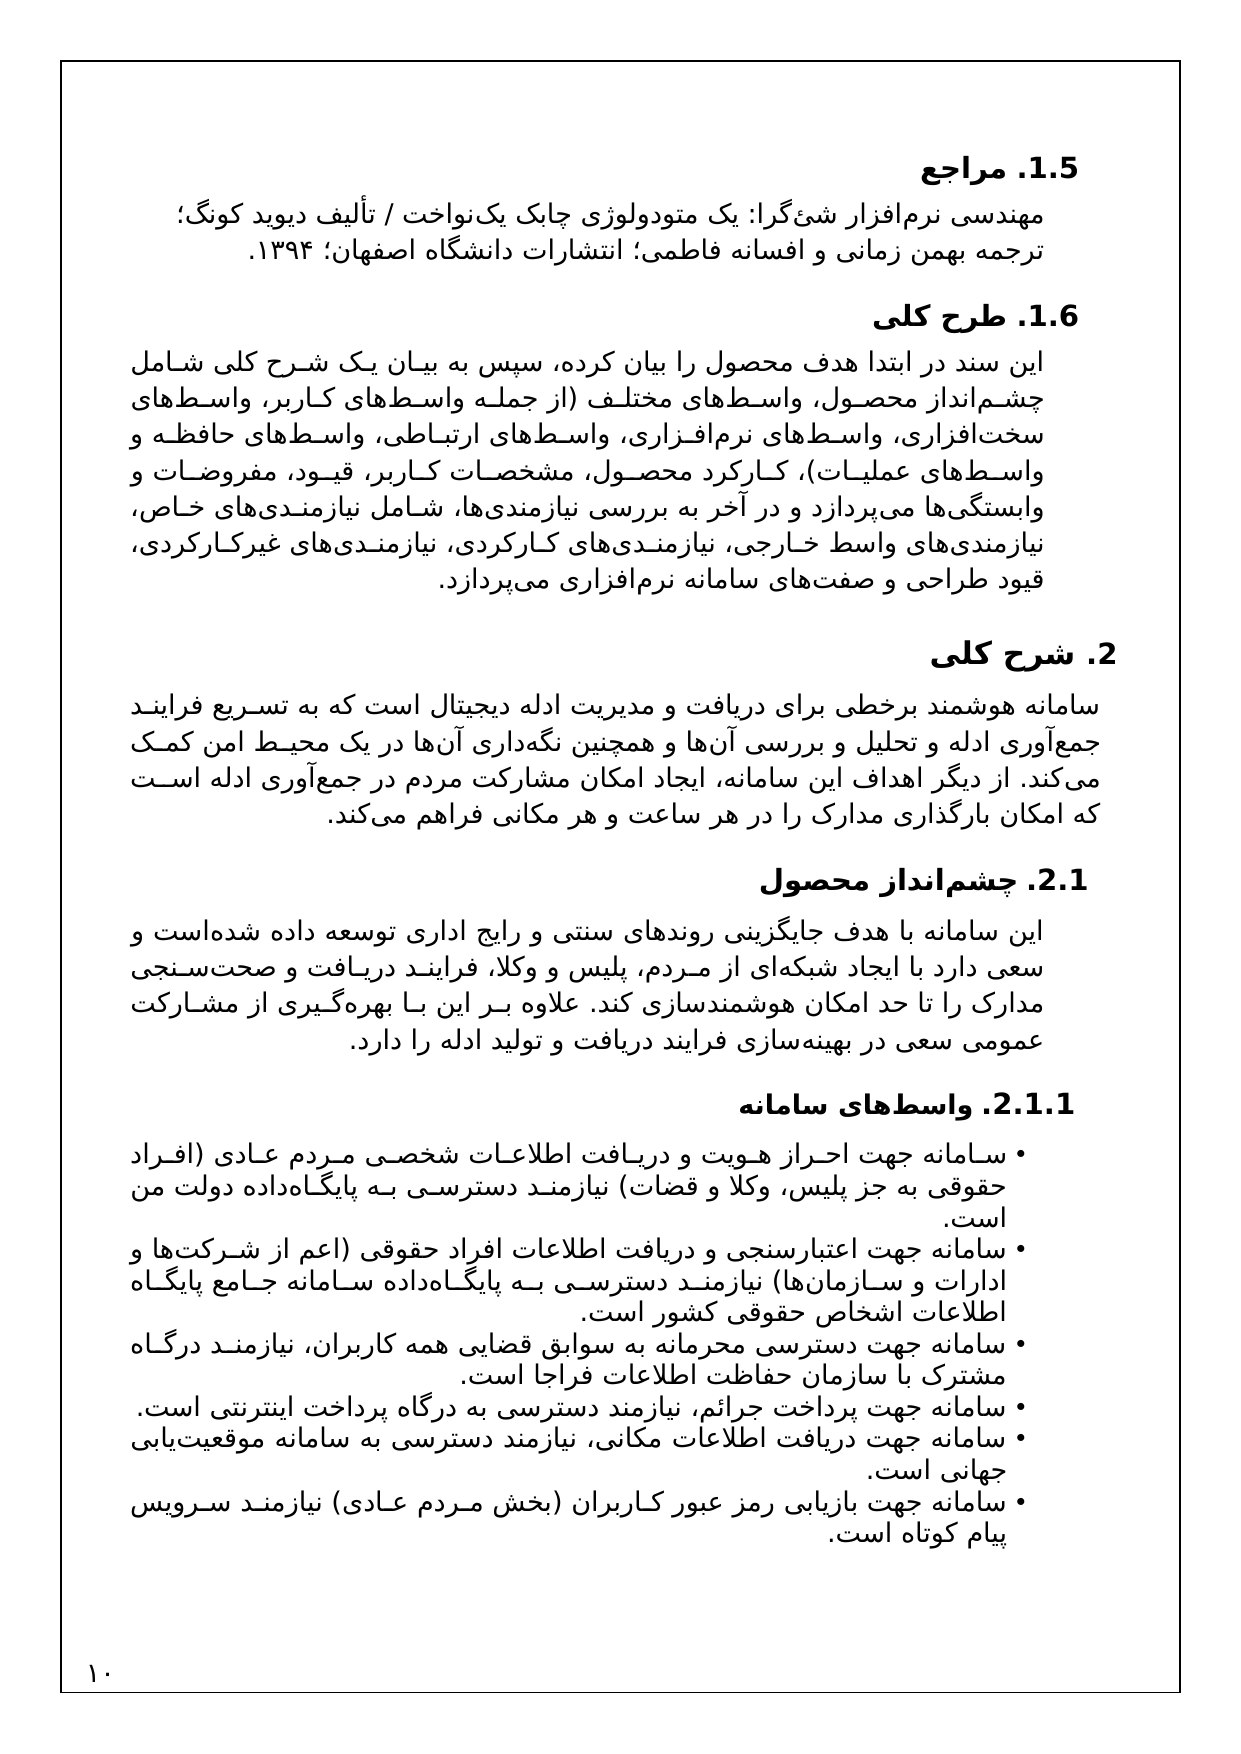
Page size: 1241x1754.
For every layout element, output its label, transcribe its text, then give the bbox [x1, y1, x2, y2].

text مهندسی نرم‌افزار شئ‌گرا: یک متودولوژی چابک یک‌نواخت / تألیف دیوید کونگ؛ ترجمه بهمن زمانی و افسانه فاطمی؛ انتشارات دانشگاه اصفهان؛ ۱۳۹۴. [130, 198, 1045, 266]
text این سامانه با هدف جایگزینی روندهای سنتی و رایج اداری توسعه داده شده‌است و سعی دارد با ایجاد شبکه‌ای از مردم، پلیس و وکلا، فرایند دریافت و صحت‌سنجی مدارک را تا حد امکان هوشمند‌سازی کند. علاوه بر این با بهره‌گیری از مشارکت عمومی سعی در بهینه‌سازی فرایند دریافت و تولید ادله را دارد. [130, 915, 1045, 1056]
text سامانه هوشمند برخطی برای دریافت و مدیریت ادله دیجیتال است که به تسریع فرایند جمع‌آوری ادله و تحلیل و بررسی آن‌ها و همچنین نگه‌داری آن‌ها در یک محیط امن کمک می‌کند. از دیگر اهداف این سامانه، ایجاد امکان مشارکت مردم در جمع‌آوری ادله است که امکان بارگذاری مدارک را در هر ساعت و هر مکانی فراهم می‌کند. [130, 689, 1101, 830]
list سامانه جهت دسترسی محرمانه به سوابق قضایی همه کاربران، نیازمند درگاه مشترک با سازمان حفاظت اطلاعات فراجا است. [130, 1328, 1026, 1391]
list سامانه جهت دریافت اطلاعات مکانی، نیازمند دسترسی به سامانه موقعیت‌یابی جهانی است. [130, 1423, 1026, 1486]
subtitle چشم‌انداز محصول [64, 864, 1026, 898]
list سامانه جهت پرداخت جرائم، نیازمند دسترسی به درگاه پرداخت اینترنتی است. [130, 1391, 1026, 1423]
subtitle مراجع [64, 152, 1016, 186]
text این سند در ابتدا هدف محصول را بیان کرده، سپس به بیان یک شرح کلی شامل چشم‌انداز محصول، واسط‌های مختلف (از جمله واسط‌های کاربر، واسط‌های سخت‌افزاری، واسط‌های نرم‌افزاری، واسط‌های ارتباطی، واسط‌های حافظه و واسط‌های عملیات)، کارکرد محصول، مشخصات کاربر، قیود، مفروضات و وابستگی‌ها می‌پردازد و در آخر به بررسی نیازمندی‌ها، شامل نیازمندی‌های خاص، نیازمندی‌های واسط خارجی، نیازمندی‌های کارکردی، نیازمندی‌های غیرکارکردی، قیود طراحی و صفت‌های سامانه نرم‌افزاری می‌پردازد. [130, 346, 1045, 595]
list سامانه جهت اعتبارسنجی و دریافت اطلاعات افراد حقوقی (اعم از شرکت‌ها و ادارات و سازمان‌‌ها) نیازمند دسترسی به پایگاه‌داده سامانه جامع پایگاه اطلاعات اشخاص حقوقی کشور است. [130, 1233, 1026, 1328]
subtitle واسط‌های سامانه [64, 1087, 981, 1121]
list سامانه جهت احراز هویت و دریافت اطلاعات شخصی مردم عادی (افراد حقوقی به جز پلیس، وکلا و قضات) نیازمند دسترسی به پایگاه‌داده دولت من است. [130, 1139, 1026, 1233]
subtitle طرح کلی [64, 300, 1016, 334]
subtitle شرح کلی [64, 635, 1086, 672]
list سامانه جهت بازیابی رمز عبور کاربران (بخش مردم عادی) نیازمند سرویس پیام کوتاه است. [130, 1486, 1026, 1549]
